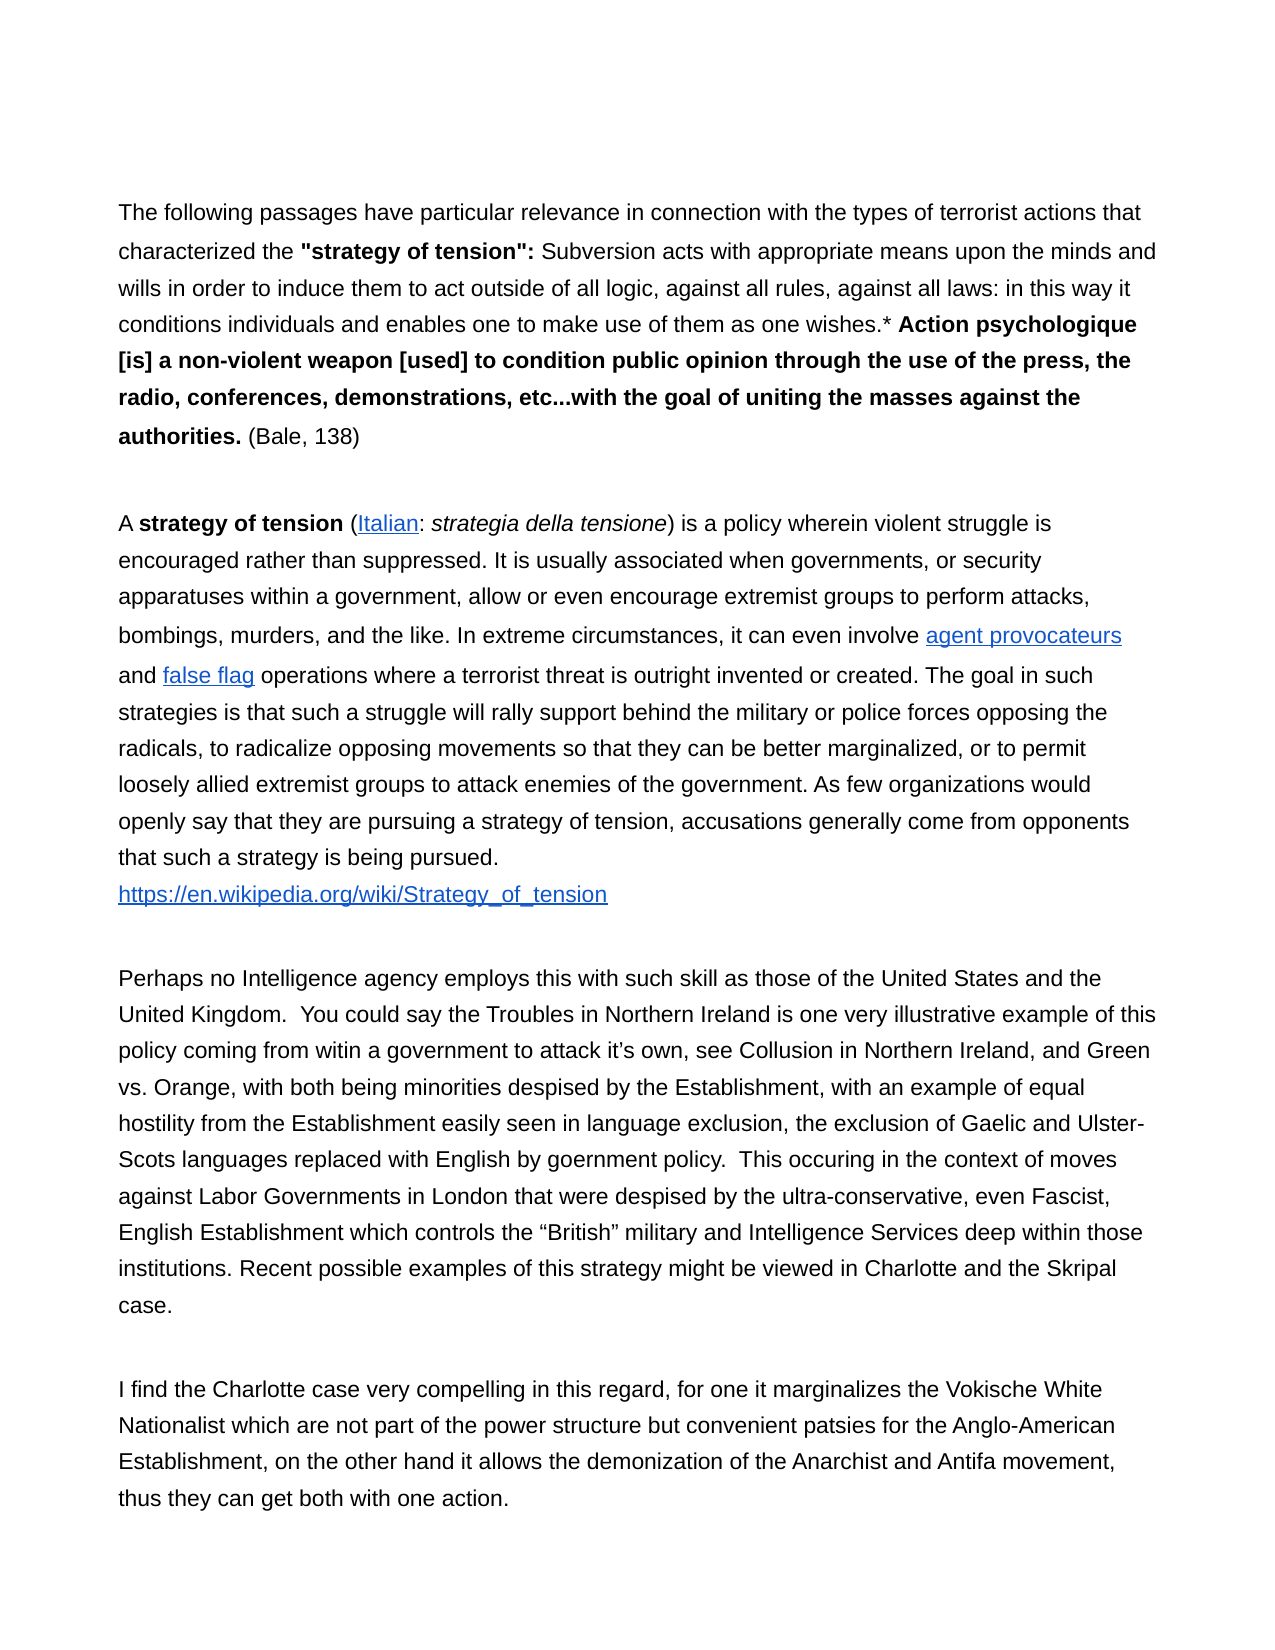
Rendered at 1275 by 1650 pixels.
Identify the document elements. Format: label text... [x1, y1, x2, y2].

text Perhaps no Intelligence agency employs this with such skill as those of the United States and the United Kingdom. You could say the Troubles in Northern Ireland is one very illustrative example of this policy coming from witin a government to attack it’s own, see Collusion in Northern Ireland, and Green vs. Orange, with both being minorities despised by the Establishment, with an example of equal hostility from the Establishment easily seen in language exclusion, the exclusion of Gaelic and Ulster-Scots languages replaced with English by goernment policy. This occuring in the context of moves against Labor Governments in London that were despised by the ultra-conservative, even Fascist, English Establishment which controls the “British” military and Intelligence Services deep within those institutions. Recent possible examples of this strategy might be viewed in Charlotte and the Skripal case. [118, 964, 1157, 1318]
text A strategy of tension (Italian: strategia della tensione) is a policy wherein violent struggle is encouraged rather than suppressed. It is usually associated when governments, or security apparatuses within a government, allow or even encourage extremist groups to perform attacks, bombings, murders, and the like. In extreme circumstances, it can even involve agent provocateurs and false flag operations where a terrorist threat is outright invented or created. The goal in such strategies is that such a struggle will rally support behind the military or police forces opposing the radicals, to radicalize opposing movements so that they can be better marginalized, or to permit loosely allied extremist groups to attack enemies of the government. As few organizations would openly say that they are pursuing a strategy of tension, accusations generally come from opponents that such a strategy is being pursued. [118, 508, 1157, 871]
text The following passages have particular relevance in connection with the types of terrorist actions that characterized the "strategy of tension": Subversion acts with appropriate means upon the minds and wills in order to induce them to act outside of all logic, against all rules, against all laws: in this way it conditions individuals and enables one to make use of them as one wishes.* Action psychologique [is] a non-violent weapon [used] to condition public opinion through the use of the press, the radio, conferences, demonstrations, etc...with the goal of uniting the masses against the authorities. (Bale, 138) [118, 199, 1157, 450]
text I find the Charlotte case very compelling in this regard, for one it marginalizes the Vokische White Nationalist which are not part of the power structure but convenient patsies for the Anglo-American Establishment, on the other hand it allows the demonization of the Anarchist and Antifa movement, thus they can get both with one action. [118, 1376, 1157, 1511]
text https://en.wikipedia.org/wiki/Strategy_of_tension [118, 881, 1157, 907]
